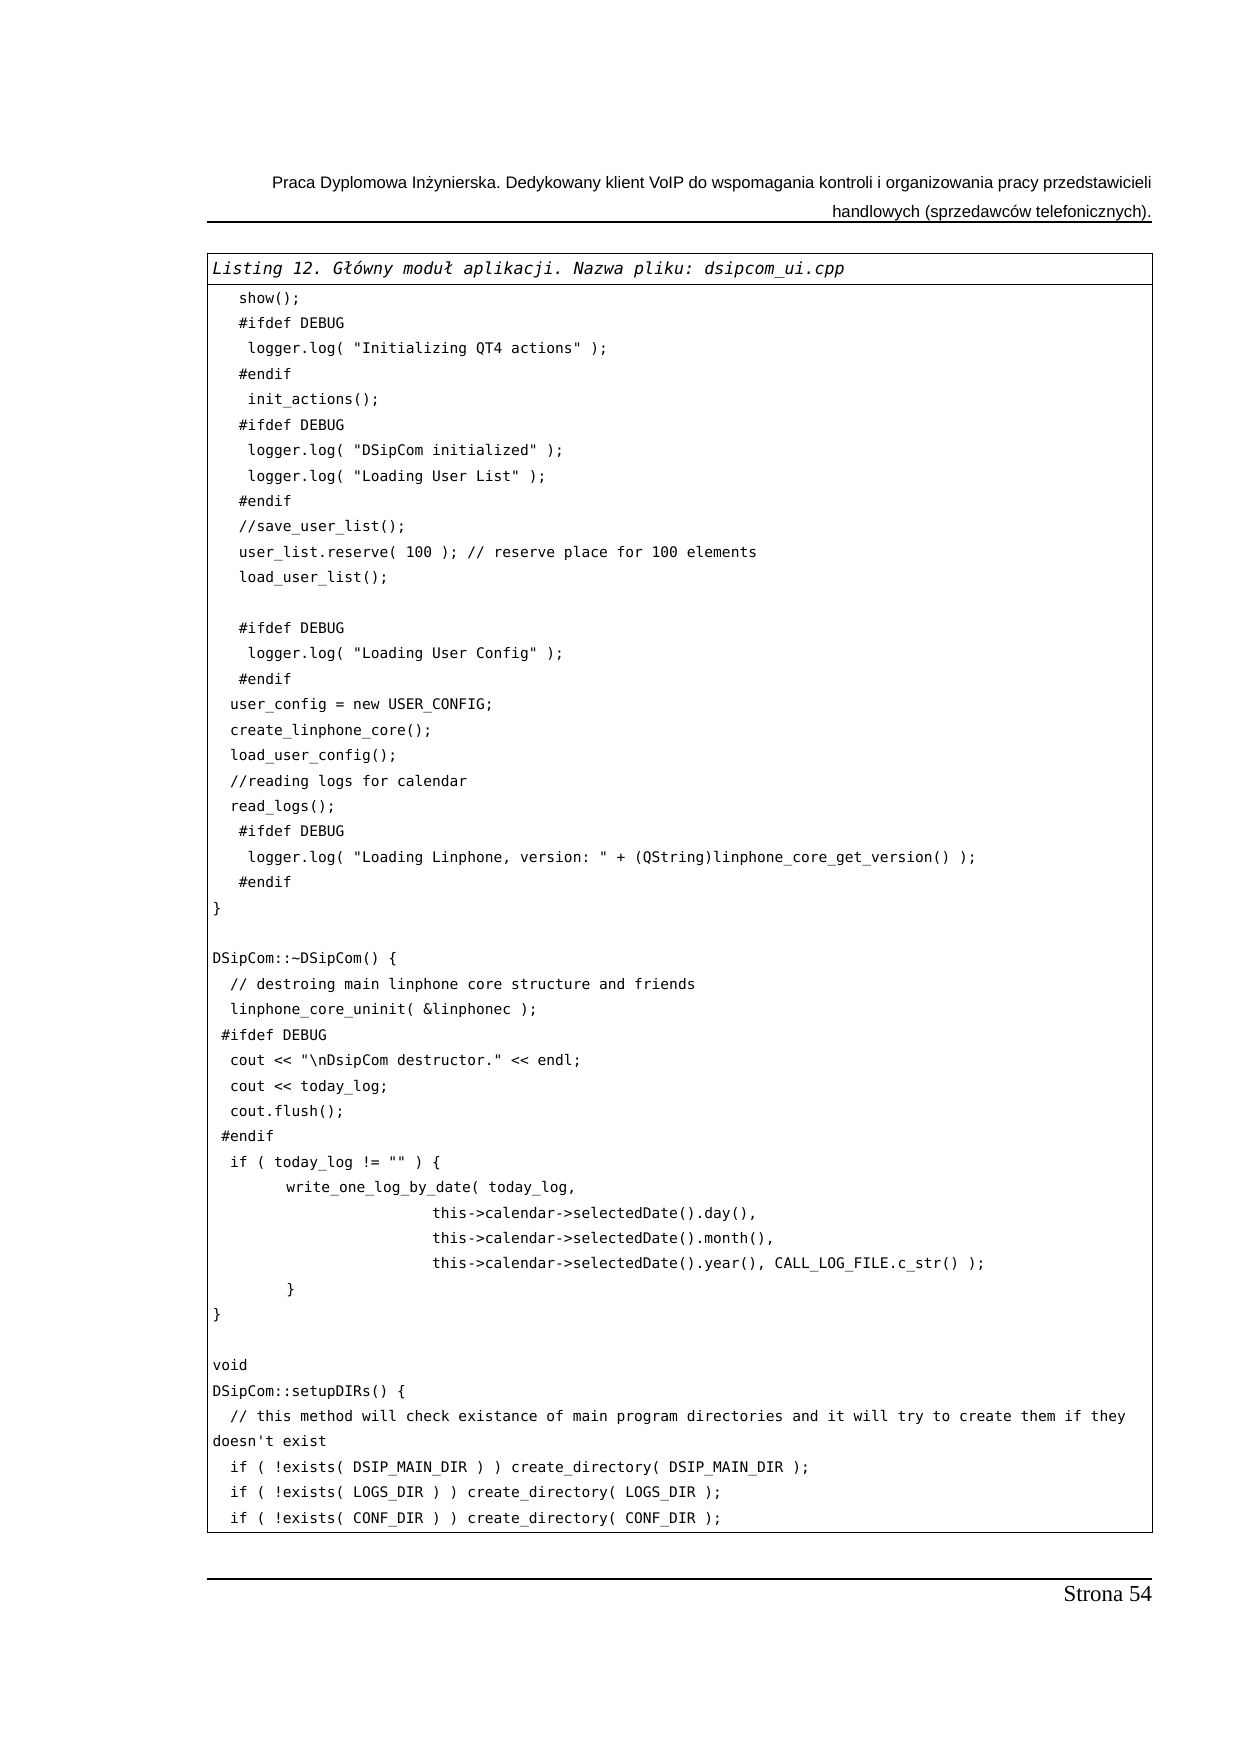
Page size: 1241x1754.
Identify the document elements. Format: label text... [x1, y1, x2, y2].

table_cell show(); #ifdef DEBUG logger.log( "Initializing QT4 actions" ); #endif init_actions(); #ifdef DEBUG logger.log( "DSipCom initialized" ); logger.log( "Loading User List" ); #endif //save_user_list(); user_list.reserve( 100 ); // reserve place for 100 elements load_user_list(); #ifdef DEBUG logger.log( "Loading User Config" ); #endif user_config = new USER_CONFIG; create_linphone_core(); load_user_config(); //reading logs for calendar read_logs(); #ifdef DEBUG logger.log( "Loading Linphone, version: " + (QString)linphone_core_get_version() ); #endif } DSipCom::~DSipCom() { // destroing main linphone core structure and friends linphone_core_uninit( &linphonec ); #ifdef DEBUG cout << "\nDsipCom destructor." << endl; cout << today_log; cout.flush(); #endif if ( today_log != "" ) { write_one_log_by_date( today_log, this->calendar->selectedDate().day(), this->calendar->selectedDate().month(), this->calendar->selectedDate().year(), CALL_LOG_FILE.c_str() ); } } void DSipCom::setupDIRs() { // this method will check existance of main program directories and it will try to create them if they doesn't exist if ( !exists( DSIP_MAIN_DIR ) ) create_directory( DSIP_MAIN_DIR ); if ( !exists( LOGS_DIR ) ) create_directory( LOGS_DIR ); if ( !exists( CONF_DIR ) ) create_directory( CONF_DIR ); [208, 285, 1152, 1532]
table_header Listing 12. Główny moduł aplikacji. Nazwa pliku: dsipcom_ui.cpp [208, 254, 1152, 284]
